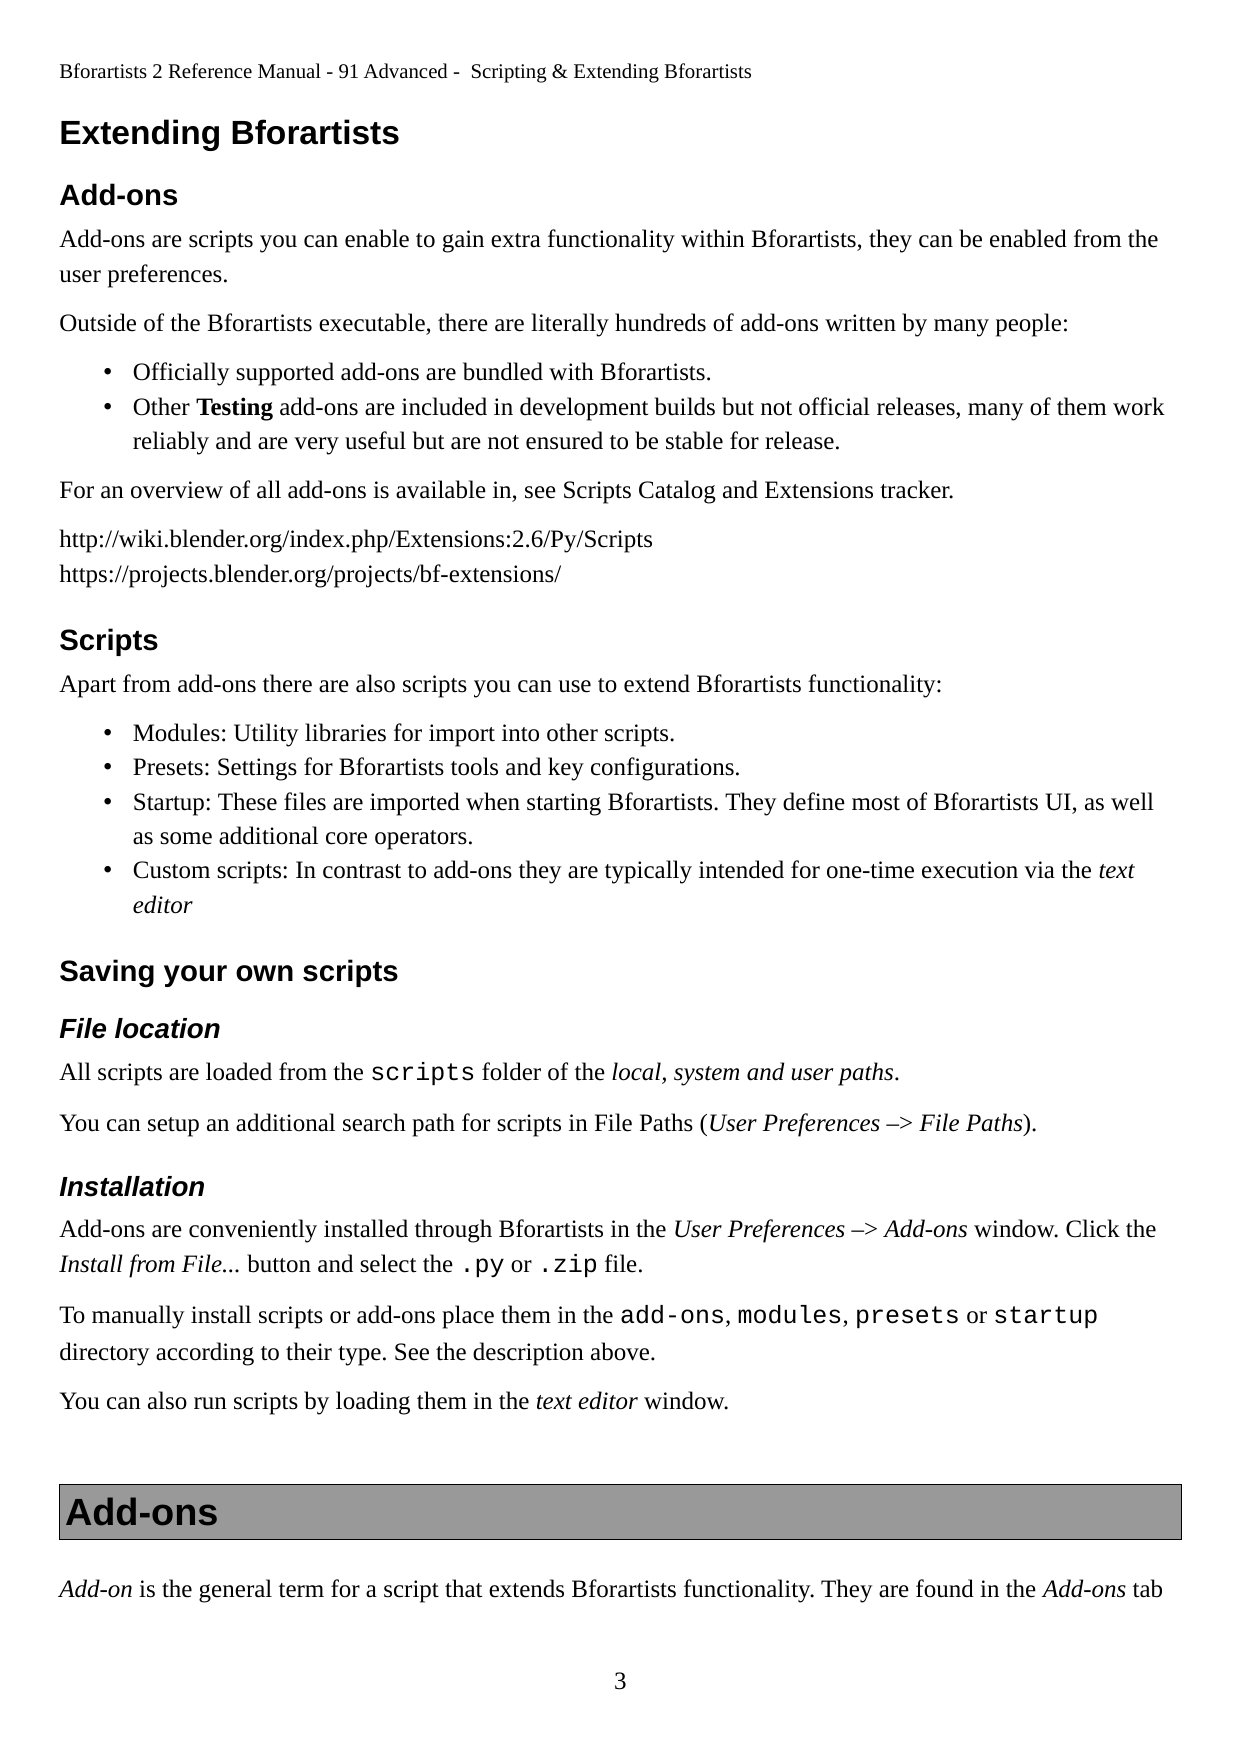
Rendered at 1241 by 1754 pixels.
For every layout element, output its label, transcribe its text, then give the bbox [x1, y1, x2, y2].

text Add-ons are conveniently installed through Bforartists in the User Preferences –> Add-ons window. Click the Install from File... button and select the .py or .zip file. [59, 1214, 1181, 1280]
text Add-on is the general term for a script that extends Bforartists functionality. They are found in the Add-ons tab [59, 1574, 1181, 1603]
text For an overview of all add-ons is available in, see Scripts Catalog and Extensions tracker. [59, 475, 1181, 504]
subtitle Add-ons [59, 178, 1181, 212]
text http://wiki.blender.org/index.php/Extensions:2.6/Py/Scripts https://projects.blender.org/projects/bf-extensions/ [59, 524, 1181, 587]
subtitle Saving your own scripts [59, 954, 1181, 987]
list Presets: Settings for Bforartists tools and key configurations. [103, 752, 1181, 781]
text All scripts are loaded from the scripts folder of the local, system and user paths. [59, 1057, 1181, 1088]
list Officially supported add-ons are bundled with Bforartists. [103, 357, 1181, 386]
list Other Testing add-ons are included in development builds but not official releases, many of them work reliably and are very useful but are not ensured to be stable for release. [103, 392, 1181, 455]
list Custom scripts: In contrast to add-ons they are typically intended for one-time execution via the text editor [103, 856, 1181, 919]
text Apart from add-ons there are also scripts you can use to extend Bforartists functionality: [59, 669, 1181, 697]
text You can setup an additional search path for scripts in File Paths (User Preferences –> File Paths). [59, 1108, 1181, 1137]
subtitle Installation [59, 1170, 1181, 1202]
table_header Add-ons [60, 1485, 1181, 1539]
text Add-ons are scripts you can enable to gain extra functionality within Bforartists, they can be enabled from the user preferences. [59, 224, 1181, 288]
subtitle File location [59, 1012, 1181, 1044]
text You can also run scripts by loading them in the text editor window. [59, 1386, 1181, 1415]
subtitle Extending Bforartists [59, 113, 1181, 151]
subtitle Scripts [59, 622, 1181, 656]
list Modules: Utility libraries for import into other scripts. [103, 718, 1181, 746]
text To manually install scripts or add-ons place them in the add-ons, modules, presets or startup directory according to their type. See the description above. [59, 1300, 1181, 1366]
text Outside of the Bforartists executable, there are literally hundreds of add-ons written by many people: [59, 308, 1181, 337]
list Startup: These files are imported when starting Bforartists. They define most of Bforartists UI, as well as some additional core operators. [103, 787, 1181, 850]
